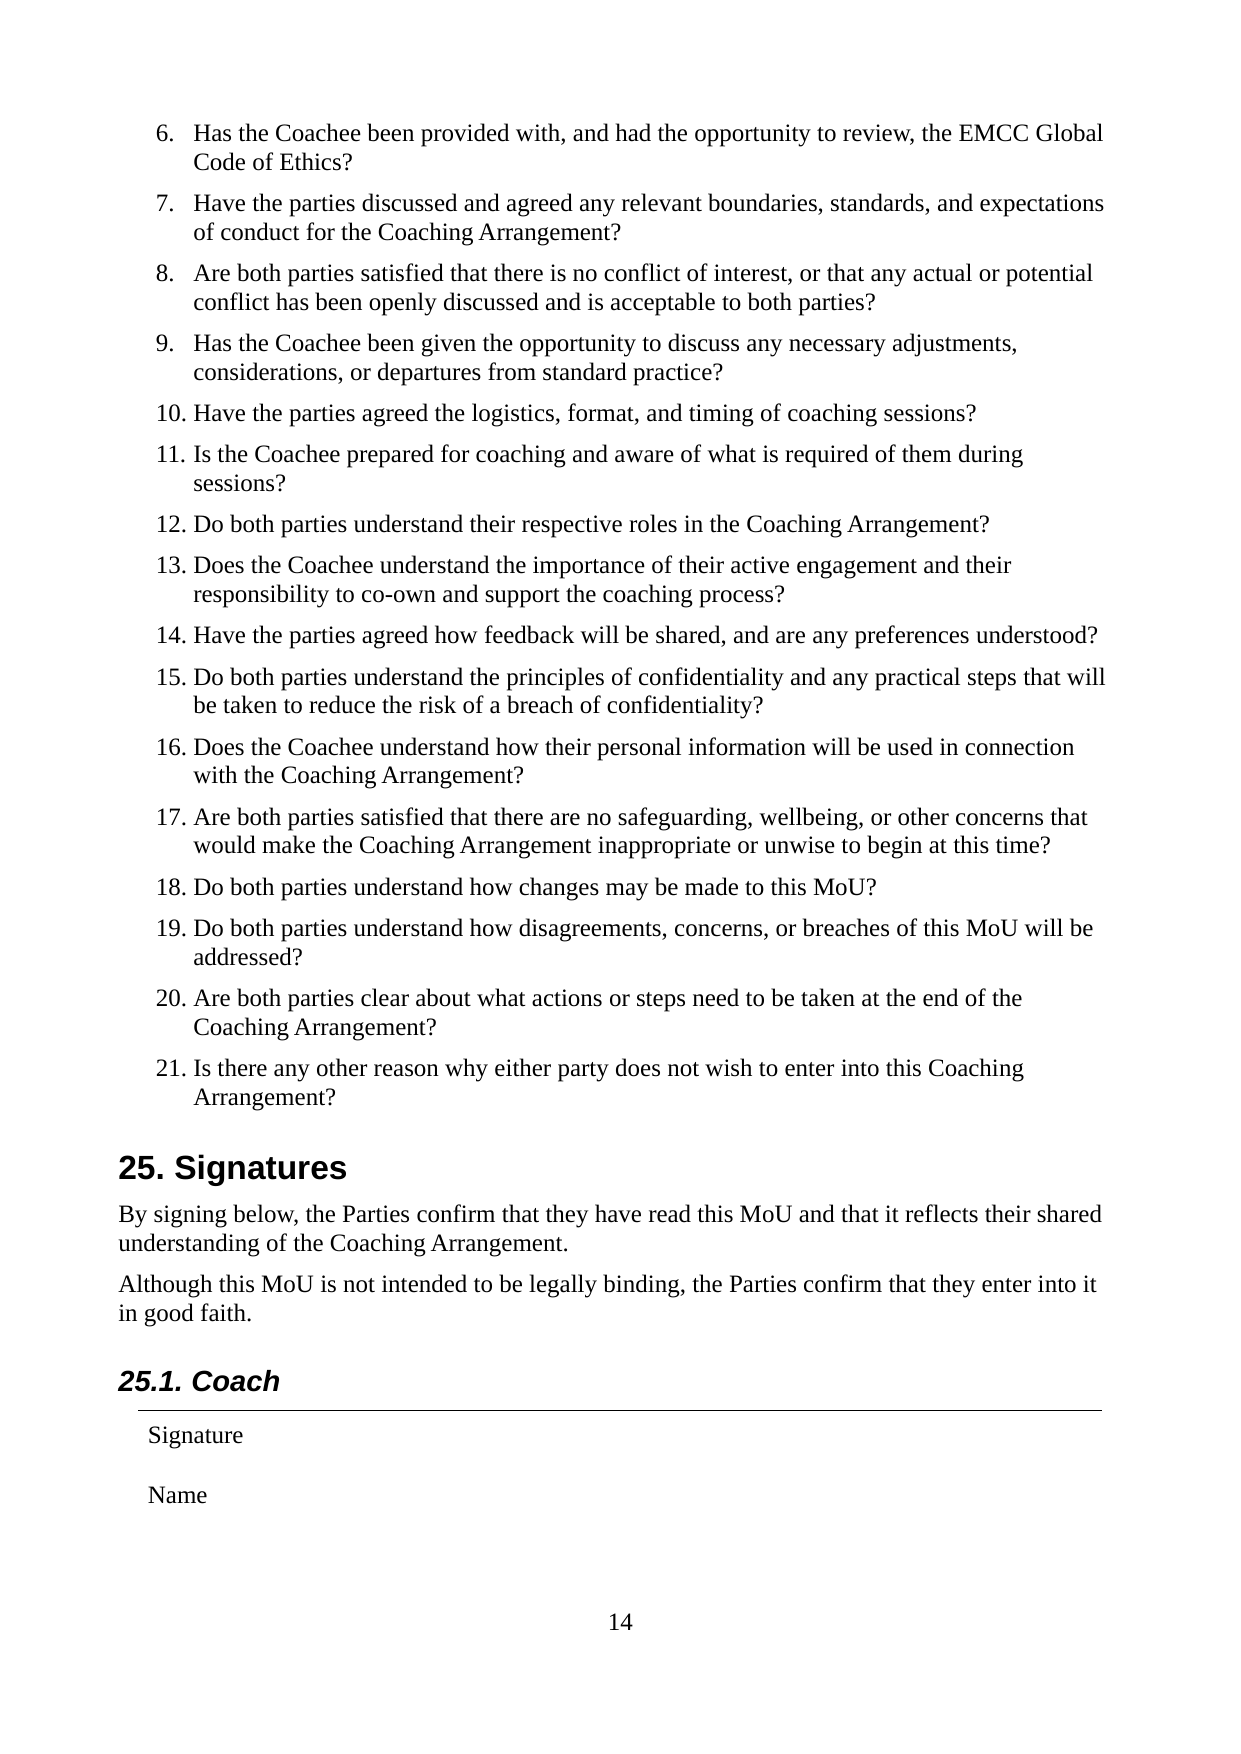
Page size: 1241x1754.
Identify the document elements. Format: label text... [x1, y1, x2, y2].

list Are both parties satisfied that there is no conflict of interest, or that any actual or potential conflict has been openly discussed and is acceptable to both parties? [156, 258, 1122, 316]
table_cell Name [138, 1470, 620, 1530]
list Has the Coachee been given the opportunity to discuss any necessary adjustments, considerations, or departures from standard practice? [156, 328, 1122, 386]
subtitle Coach [118, 1364, 1122, 1398]
list Are both parties satisfied that there are no safeguarding, wellbeing, or other concerns that would make the Coaching Arrangement inappropriate or unwise to begin at this time? [156, 802, 1122, 859]
subtitle Signatures [118, 1148, 1122, 1187]
list Is the Coachee prepared for coaching and aware of what is required of them during sessions? [156, 439, 1122, 497]
table_cell [620, 1470, 1102, 1530]
list Does the Coachee understand how their personal information will be used in connection with the Coaching Arrangement? [156, 732, 1122, 789]
text Although this MoU is not intended to be legally binding, the Parties confirm that they enter into it in good faith. [118, 1269, 1122, 1327]
list Has the Coachee been provided with, and had the opportunity to review, the EMCC Global Code of Ethics? [156, 118, 1122, 176]
list Do both parties understand how changes may be made to this MoU? [156, 872, 1122, 901]
list Do both parties understand the principles of confidentiality and any practical steps that will be taken to reduce the risk of a breach of confidentiality? [156, 662, 1122, 719]
text By signing below, the Parties confirm that they have read this MoU and that it reflects their shared understanding of the Coaching Arrangement. [118, 1199, 1122, 1257]
table_header Signature [138, 1411, 620, 1470]
list Does the Coachee understand the importance of their active engagement and their responsibility to co-own and support the coaching process? [156, 551, 1122, 608]
list Are both parties clear about what actions or steps need to be taken at the end of the Coaching Arrangement? [156, 983, 1122, 1041]
list Have the parties agreed the logistics, format, and timing of coaching sessions? [156, 398, 1122, 427]
list Do both parties understand their respective roles in the Coaching Arrangement? [156, 509, 1122, 538]
list Do both parties understand how disagreements, concerns, or breaches of this MoU will be addressed? [156, 913, 1122, 971]
list Have the parties agreed how feedback will be shared, and are any preferences understood? [156, 621, 1122, 649]
table_header [620, 1411, 1102, 1470]
list Is there any other reason why either party does not wish to enter into this Coaching Arrangement? [156, 1053, 1122, 1111]
list Have the parties discussed and agreed any relevant boundaries, standards, and expectations of conduct for the Coaching Arrangement? [156, 188, 1122, 246]
